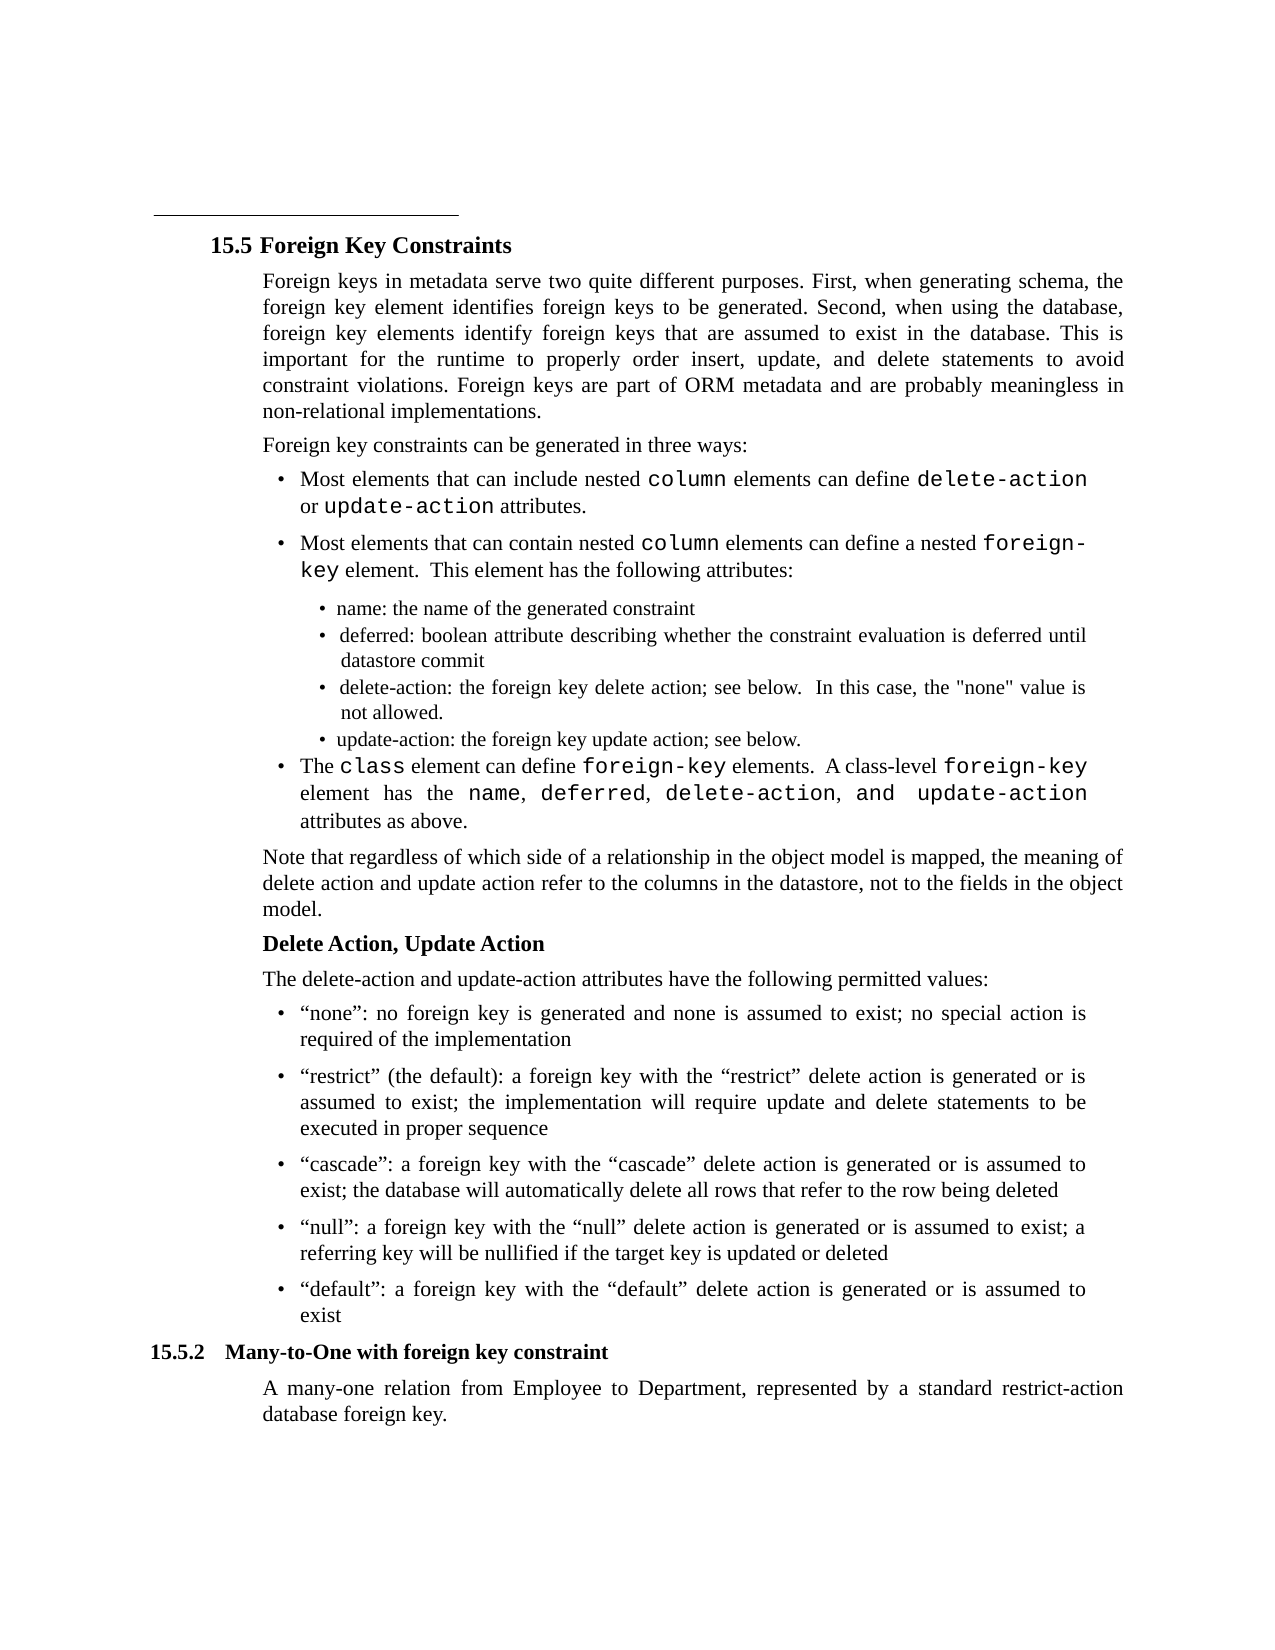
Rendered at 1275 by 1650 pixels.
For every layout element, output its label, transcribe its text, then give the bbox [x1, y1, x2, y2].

subtitle Delete Action, Update Action [150, 930, 1125, 957]
text • “none”: no foreign key is generated and none is assumed to exist; no special action is required of the implementation [277, 999, 1087, 1052]
text • name: the name of the generated constraint [319, 594, 1087, 619]
text A many-one relation from Employee to Department, represented by a standard restrict-action database foreign key. [262, 1374, 1125, 1427]
text • deferred: boolean attribute describing whether the constraint evaluation is deferred until datastore commit [319, 622, 1087, 672]
text • Most elements that can include nested column elements can define delete-action or update-action attributes. [277, 466, 1087, 520]
text • “cascade”: a foreign key with the “cascade” delete action is generated or is assumed to exist; the database will automatically delete all rows that refer to the row being deleted [277, 1151, 1087, 1203]
text Foreign key constraints can be generated in three ways: [262, 431, 1125, 457]
text Note that regardless of which side of a relationship in the object model is mapped, the meaning of delete action and update action refer to the columns in the datastore, not to the fields in the object model. [262, 843, 1125, 921]
text • “restrict” (the default): a foreign key with the “restrict” delete action is generated or is assumed to exist; the implementation will require update and delete statements to be executed in proper sequence [277, 1062, 1087, 1140]
text • Most elements that can contain nested column elements can define a nested foreign-key element. This element has the following attributes: [277, 530, 1087, 584]
subtitle 15.5 Foreign Key Constraints210 [150, 231, 1125, 258]
text The delete-action and update-action attributes have the following permitted values: [262, 965, 1125, 991]
text • delete-action: the foreign key delete action; see below. In this case, the "none" value is not allowed. [319, 674, 1087, 724]
text • “null”: a foreign key with the “null” delete action is generated or is assumed to exist; a referring key will be nullified if the target key is updated or deleted [277, 1213, 1087, 1265]
subtitle Many-to-One with foreign key constraint [150, 1338, 1125, 1364]
text • update-action: the foreign key update action; see below. [319, 726, 1087, 751]
text • The class element can define foreign-key elements. A class-level foreign-key element has the name, deferred, delete-action, and update-action attributes as above. [277, 753, 1087, 833]
text Foreign keys in metadata serve two quite different purposes. First, when generating schema, the foreign key element identifies foreign keys to be generated. Second, when using the database, foreign key elements identify foreign keys that are assumed to exist in the database. This is important for the runtime to properly order insert, update, and delete statements to avoid constraint violations. Foreign keys are part of ORM metadata and are probably meaningless in non-relational implementations. [262, 267, 1125, 423]
text • “default”: a foreign key with the “default” delete action is generated or is assumed to exist [277, 1276, 1087, 1328]
